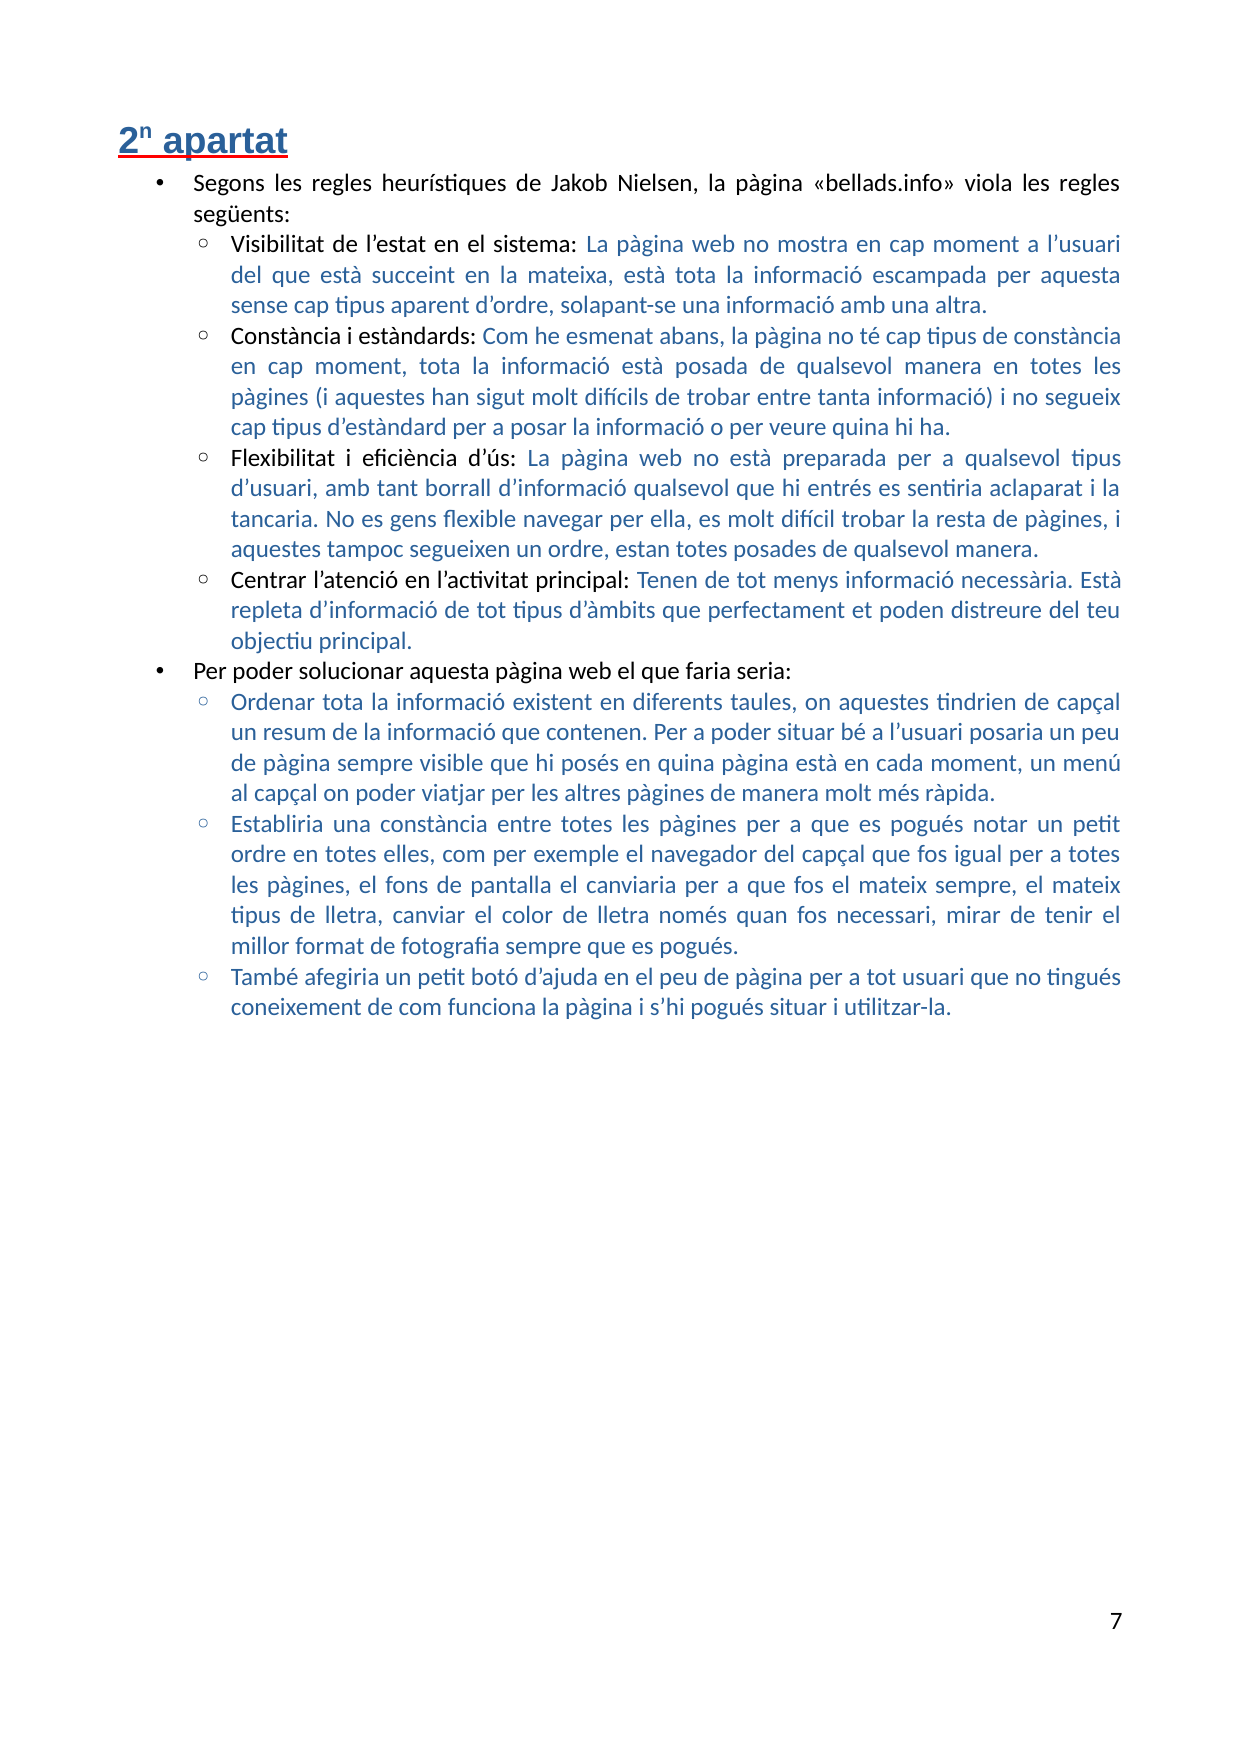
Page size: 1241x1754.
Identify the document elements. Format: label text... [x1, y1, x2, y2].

list Visibilitat de l’estat en el sistema: La pàgina web no mostra en cap moment a l’usuari del que està succeint en la mateixa, està tota la informació escampada per aquesta sense cap tipus aparent d’ordre, solapant-se una informació amb una altra. [193, 228, 1122, 320]
list Establiria una constància entre totes les pàgines per a que es pogués notar un petit ordre en totes elles, com per exemple el navegador del capçal que fos igual per a totes les pàgines, el fons de pantalla el canviaria per a que fos el mateix sempre, el mateix tipus de lletra, canviar el color de lletra només quan fos necessari, mirar de tenir el millor format de fotografia sempre que es pogués. [193, 808, 1122, 961]
list Constància i estàndards: Com he esmenat abans, la pàgina no té cap tipus de constància en cap moment, tota la informació està posada de qualsevol manera en totes les pàgines (i aquestes han sigut molt difícils de trobar entre tanta informació) i no segueix cap tipus d’estàndard per a posar la informació o per veure quina hi ha. [193, 320, 1122, 442]
list També afegiria un petit botó d’ajuda en el peu de pàgina per a tot usuari que no tingués coneixement de com funciona la pàgina i s’hi pogués situar i utilitzar-la. [193, 961, 1122, 1022]
subtitle 2n apartat [118, 118, 1122, 161]
list Centrar l’atenció en l’activitat principal: Tenen de tot menys informació necessària. Està repleta d’informació de tot tipus d’àmbits que perfectament et poden distreure del teu objectiu principal. [193, 564, 1122, 656]
list Per poder solucionar aquesta pàgina web el que faria seria: [156, 656, 1122, 686]
list Segons les regles heurístiques de Jakob Nielsen, la pàgina «bellads.info» viola les regles següents: [156, 167, 1122, 228]
list Ordenar tota la informació existent en diferents taules, on aquestes tindrien de capçal un resum de la informació que contenen. Per a poder situar bé a l’usuari posaria un peu de pàgina sempre visible que hi posés en quina pàgina està en cada moment, un menú al capçal on poder viatjar per les altres pàgines de manera molt més ràpida. [193, 686, 1122, 808]
list Flexibilitat i eficiència d’ús: La pàgina web no està preparada per a qualsevol tipus d’usuari, amb tant borrall d’informació qualsevol que hi entrés es sentiria aclaparat i la tancaria. No es gens flexible navegar per ella, es molt difícil trobar la resta de pàgines, i aquestes tampoc segueixen un ordre, estan totes posades de qualsevol manera. [193, 442, 1122, 564]
